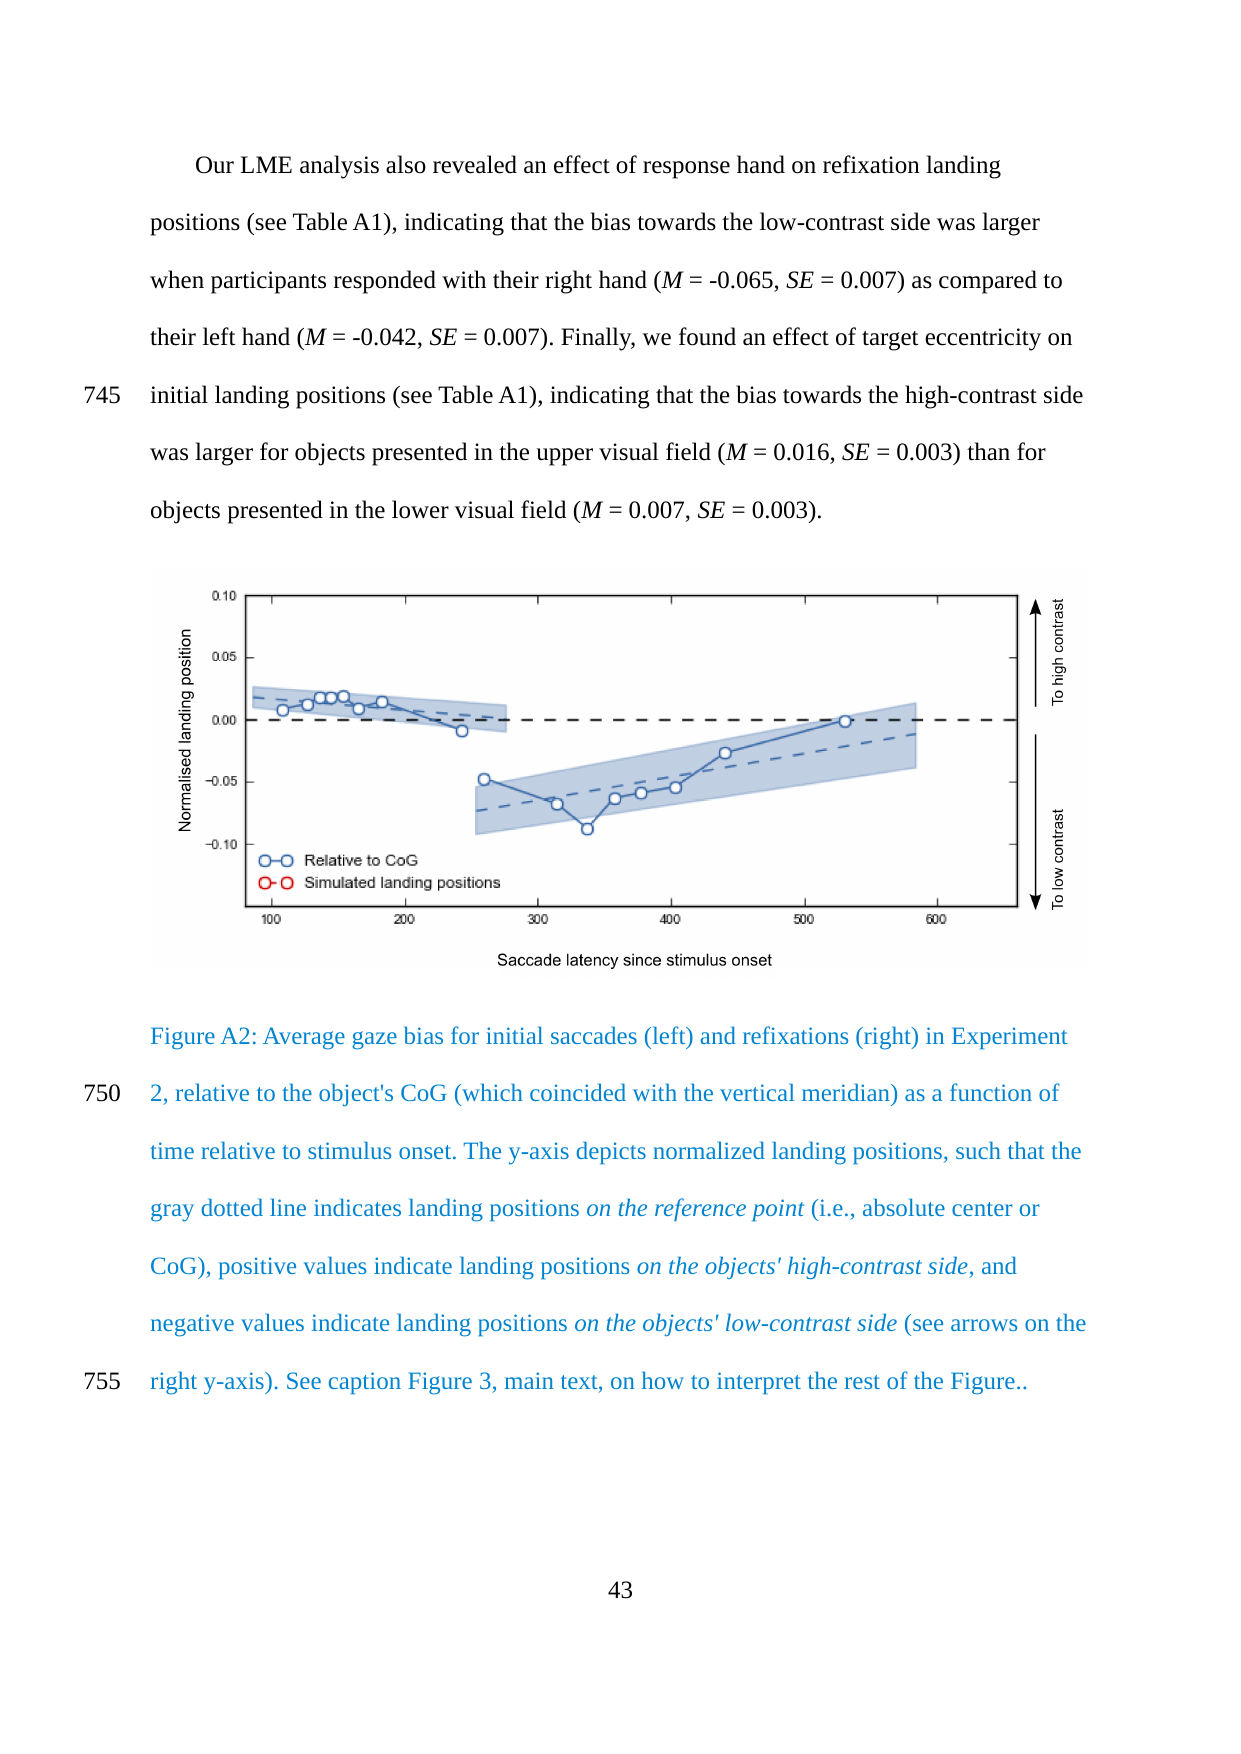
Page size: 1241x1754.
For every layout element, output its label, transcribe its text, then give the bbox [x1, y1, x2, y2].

picture [150, 565, 1091, 980]
text Figure A2: Average gaze bias for initial saccades (left) and refixations (right) in Experiment 2, relative to the object's CoG (which coincided with the vertical meridian) as a function of time relative to stimulus onset. The y-axis depicts normalized landing positions, such that the gray dotted line indicates landing positions on the reference point (i.e., absolute center or CoG), positive values indicate landing positions on the objects' high-contrast side, and negative values indicate landing positions on the objects' low-contrast side (see arrows on the right y-axis). See caption Figure 3, main text, on how to interpret the rest of the Figure.. [150, 1021, 1091, 1395]
text Our LME analysis also revealed an effect of response hand on refixation landing positions (see Table A1), indicating that the bias towards the low-contrast side was larger when participants responded with their right hand (M = -0.065, SE = 0.007) as compared to their left hand (M = -0.042, SE = 0.007). Finally, we found an effect of target eccentricity on initial landing positions (see Table A1), indicating that the bias towards the high-contrast side was larger for objects presented in the upper visual field (M = 0.016, SE = 0.003) than for objects presented in the lower visual field (M = 0.007, SE = 0.003). [150, 150, 1091, 524]
